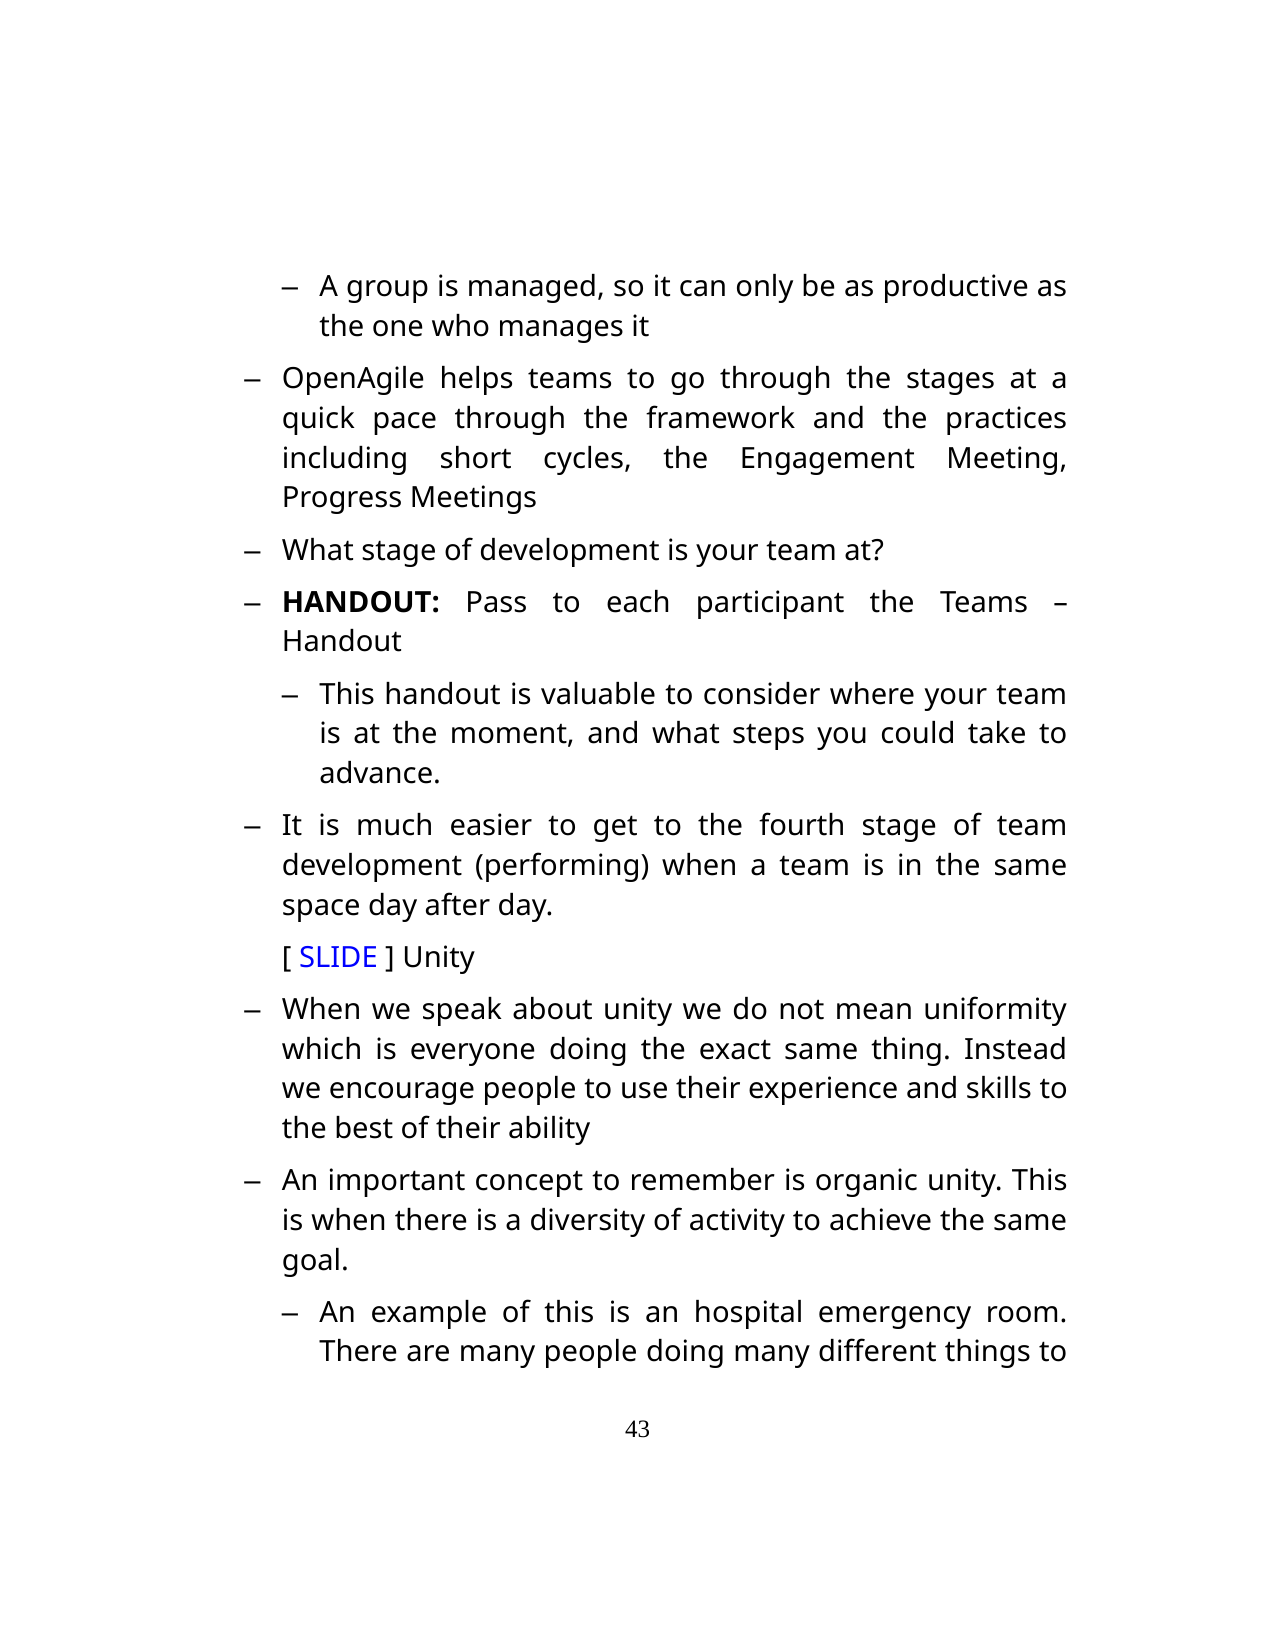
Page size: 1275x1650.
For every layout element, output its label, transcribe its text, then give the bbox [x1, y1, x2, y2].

list A group is managed, so it can only be as productive as the one who manages it [282, 266, 1068, 345]
list OpenAgile helps teams to go through the stages at a quick pace through the framework and the practices including short cycles, the Engagement Meeting, Progress Meetings [244, 358, 1068, 516]
list When we speak about unity we do not mean uniformity which is everyone doing the exact same thing. Instead we encourage people to use their experience and skills to the best of their ability [244, 988, 1068, 1147]
list [ SLIDE ] Unity [244, 936, 1068, 976]
list This handout is valuable to consider where your team is at the moment, and what steps you could take to advance. [282, 673, 1068, 792]
list It is much easier to get to the fourth stage of team development (performing) when a team is in the same space day after day. [244, 804, 1068, 923]
list HANDOUT: Pass to each participant the Teams – Handout [244, 581, 1068, 660]
list An example of this is an hospital emergency room. There are many people doing many different things to [282, 1291, 1068, 1370]
list An important concept to remember is organic unity. This is when there is a diversity of activity to achieve the same goal. [244, 1159, 1068, 1278]
list What stage of development is your team at? [244, 529, 1068, 568]
